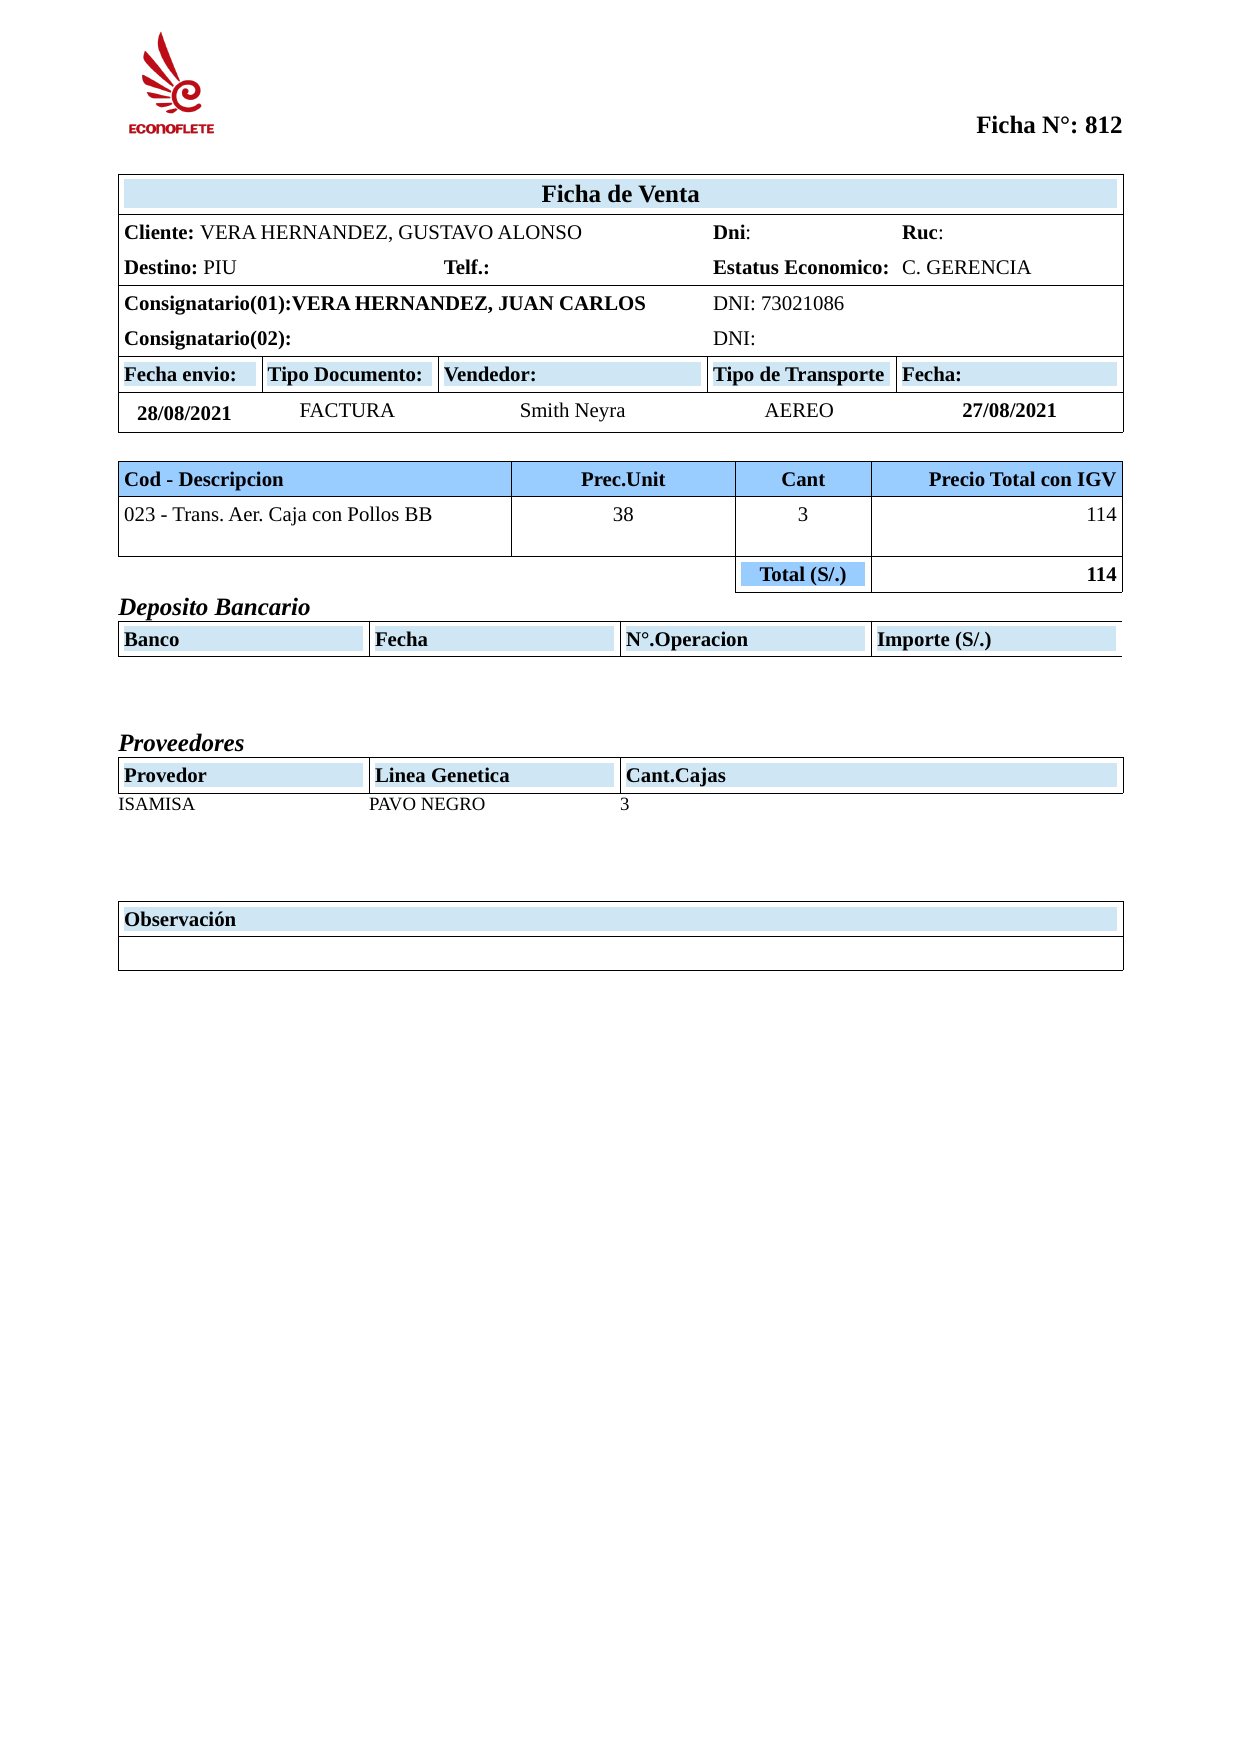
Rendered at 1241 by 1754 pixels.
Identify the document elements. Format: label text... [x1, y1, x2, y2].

table_cell 023 - Trans. Aer. Caja con Pollos BB [119, 497, 511, 556]
table_cell Ruc: [896, 215, 1123, 249]
table_cell [369, 657, 620, 680]
table_cell [369, 680, 620, 704]
table_cell Tipo de Transporte [708, 357, 896, 392]
table_cell [620, 858, 1123, 879]
table_cell ISAMISA [118, 794, 369, 814]
table_cell FACTURA [262, 393, 438, 432]
table_cell Fecha: [897, 357, 1123, 392]
table_cell Smith Neyra [438, 393, 707, 432]
table_cell 114 [872, 497, 1122, 556]
table_header Ficha de Venta [119, 175, 1123, 214]
table_cell [369, 879, 620, 901]
table_cell DNI: 73021086 [707, 286, 1123, 321]
table_cell Consignatario(01):VERA HERNANDEZ, JUAN CARLOS [119, 286, 707, 321]
table_cell 3 [620, 794, 1123, 814]
table_cell [620, 705, 871, 728]
table_cell [119, 937, 1123, 969]
table_cell [620, 879, 1123, 901]
table_header Precio Total con IGV [872, 462, 1122, 496]
table_cell [118, 815, 369, 836]
table_cell Fecha envio: [119, 357, 262, 392]
table_cell Destino: PIU [119, 249, 438, 285]
table_header Fecha [370, 622, 620, 656]
table_header N°.Operacion [621, 622, 871, 656]
table_cell [871, 705, 1122, 728]
table_header Observación [119, 902, 1123, 936]
table_cell [511, 557, 735, 592]
table_cell [118, 705, 369, 728]
table_header Linea Genetica [370, 758, 620, 793]
table_cell [118, 879, 369, 901]
table_cell Estatus Economico: [707, 249, 896, 285]
table_cell [369, 705, 620, 728]
table_cell Vendedor: [439, 357, 707, 392]
table_cell 114 [872, 557, 1122, 592]
table_cell Total (S/.) [736, 557, 871, 592]
table_cell [620, 680, 871, 704]
table_header Provedor [119, 758, 369, 793]
table_cell PAVO NEGRO [369, 794, 620, 814]
table_cell C. GERENCIA [896, 249, 1123, 285]
table_cell DNI: [707, 321, 1123, 356]
table_cell [118, 680, 369, 704]
table_cell [620, 836, 1123, 858]
table_cell [369, 815, 620, 836]
table_cell Dni: [707, 215, 896, 249]
table_cell [118, 858, 369, 879]
table_header Prec.Unit [512, 462, 735, 496]
table_cell Telf.: [438, 249, 707, 285]
table_header Cant.Cajas [621, 758, 1123, 793]
table_cell [871, 680, 1122, 704]
table_cell 28/08/2021 [119, 393, 262, 432]
table_cell [620, 815, 1123, 836]
table_header Banco [119, 622, 369, 656]
table_cell [369, 858, 620, 879]
table_header Importe (S/.) [872, 622, 1122, 656]
table_cell [871, 657, 1122, 680]
table_cell [620, 657, 871, 680]
table_cell 27/08/2021 [896, 393, 1123, 432]
table_cell Cliente: VERA HERNANDEZ, GUSTAVO ALONSO [119, 215, 707, 249]
picture [118, 31, 225, 134]
table_cell [118, 657, 369, 680]
text Deposito Bancario [118, 592, 1122, 621]
table_cell [369, 836, 620, 858]
text Proveedores [118, 728, 1122, 757]
table_cell Consignatario(02): [119, 321, 707, 356]
table_cell 3 [736, 497, 871, 556]
table_cell [118, 557, 511, 592]
table_cell [118, 836, 369, 858]
table_cell Tipo Documento: [263, 357, 438, 392]
table_header Cant [736, 462, 871, 496]
table_cell AEREO [707, 393, 896, 432]
table_header Cod - Descripcion [119, 462, 511, 496]
table_cell 38 [512, 497, 735, 556]
